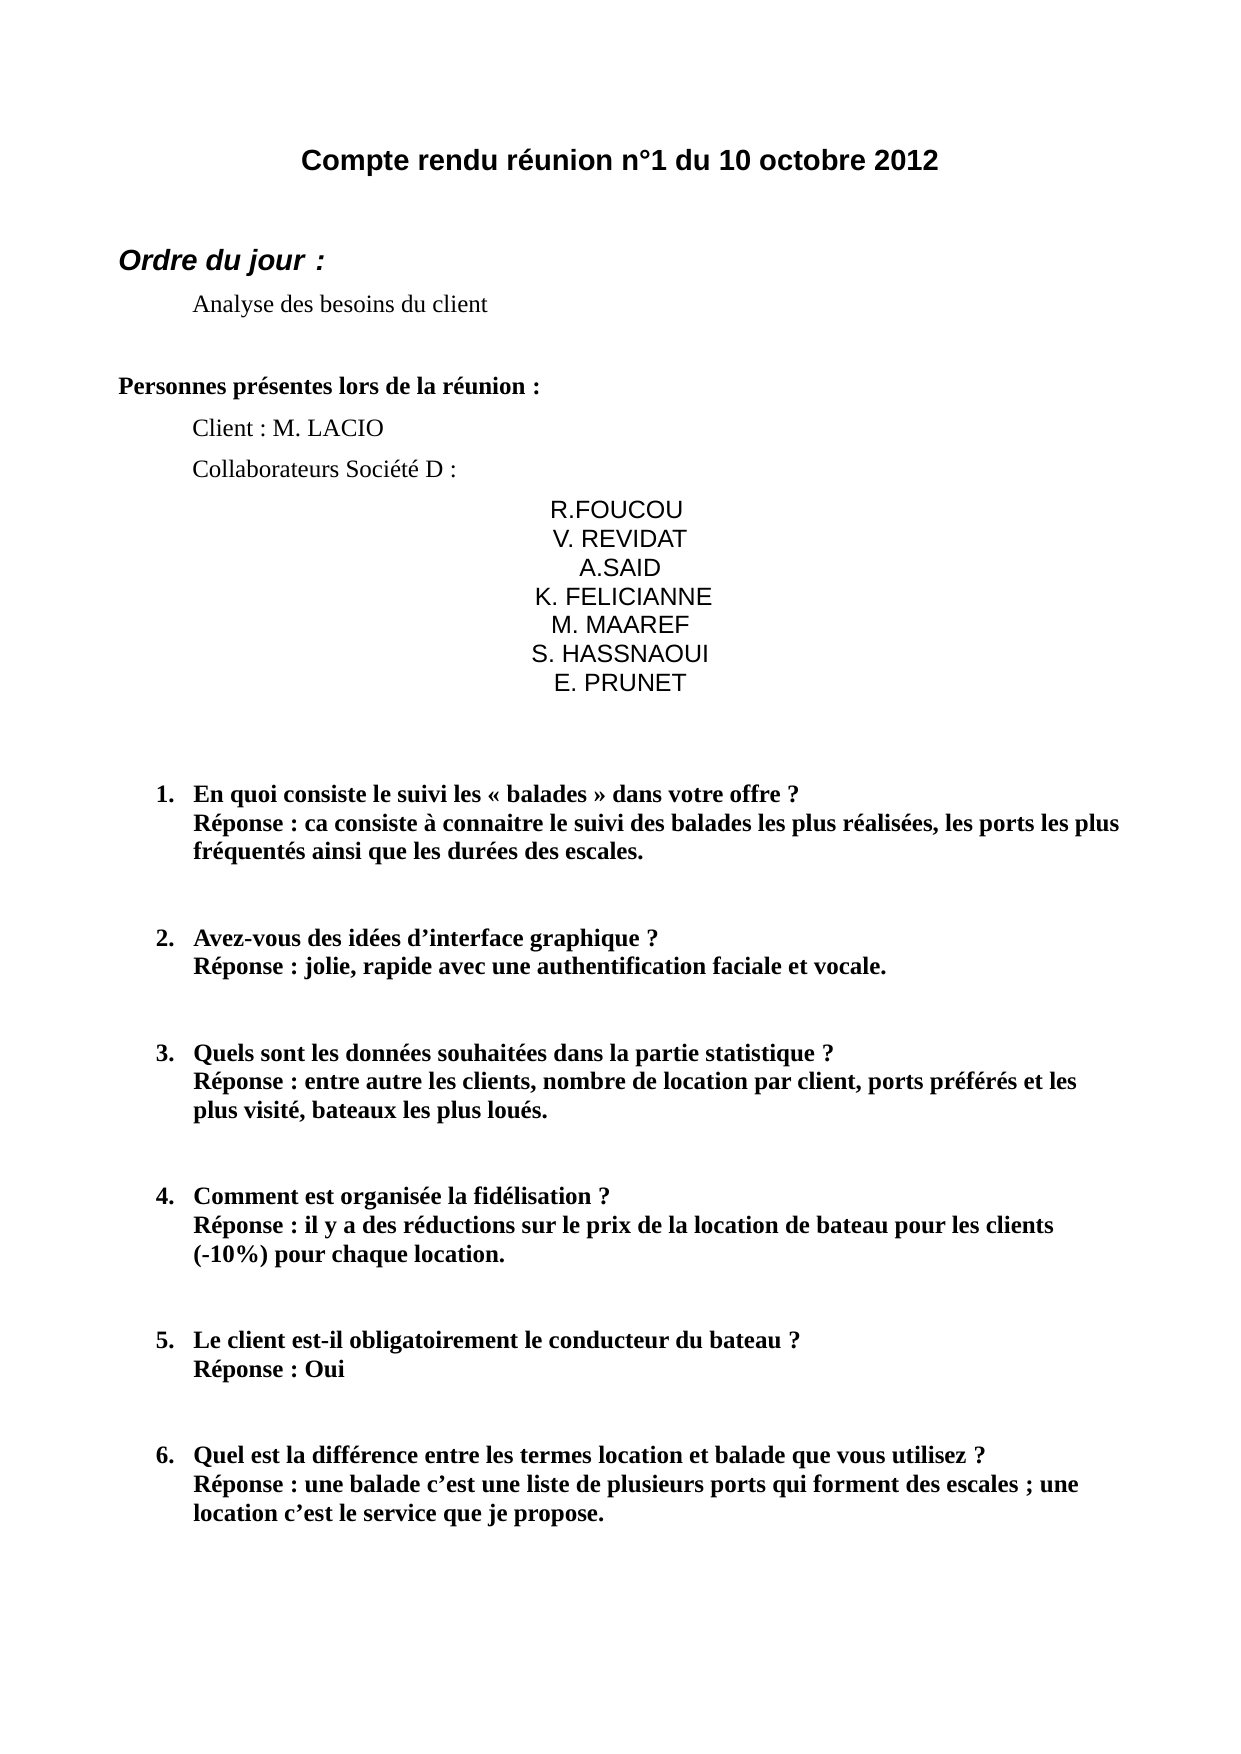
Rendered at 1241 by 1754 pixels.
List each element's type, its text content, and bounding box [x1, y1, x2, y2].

subtitle Compte rendu réunion n°1 du 10 octobre 2012 [118, 143, 1122, 177]
list Comment est organisée la fidélisation ? [156, 1181, 1122, 1210]
list Quel est la différence entre les termes location et balade que vous utilisez ? [156, 1440, 1122, 1469]
text E. PRUNET [118, 668, 1122, 696]
text Réponse : jolie, rapide avec une authentification faciale et vocale. [193, 951, 1122, 980]
list Avez-vous des idées d’interface graphique ? [156, 923, 1122, 951]
text Client : M. LACIO [118, 413, 1122, 441]
text Réponse : il y a des réductions sur le prix de la location de bateau pour les clients [193, 1210, 1122, 1239]
list En quoi consiste le suivi les « balades » dans votre offre ? [156, 779, 1122, 808]
text Réponse : ca consiste à connaitre le suivi des balades les plus réalisées, les ports les plus fréquentés ainsi que les durées des escales. [193, 808, 1122, 865]
list Quels sont les données souhaitées dans la partie statistique ? [156, 1038, 1122, 1066]
text (-10%) pour chaque location. [193, 1239, 1122, 1268]
text Réponse : Oui [193, 1354, 1122, 1383]
text Personnes présentes lors de la réunion : [118, 371, 1122, 400]
subtitle Ordre du jour : [118, 243, 1122, 276]
text V. REVIDAT [118, 524, 1122, 553]
text Collaborateurs Société D : [118, 454, 1122, 483]
text S. HASSNAOUI [118, 639, 1122, 668]
text Analyse des besoins du client [118, 289, 1122, 318]
text A.SAID [118, 553, 1122, 581]
text Réponse : entre autre les clients, nombre de location par client, ports préférés et les plus visité, bateaux les plus loués. [193, 1066, 1122, 1124]
text R.FOUCOU [118, 495, 1122, 524]
list Le client est-il obligatoirement le conducteur du bateau ? [156, 1325, 1122, 1354]
text Réponse : une balade c’est une liste de plusieurs ports qui forment des escales ; une location c’est le service que je propose. [193, 1469, 1122, 1526]
text M. MAAREF [118, 610, 1122, 639]
text K. FELICIANNE [118, 581, 1122, 610]
